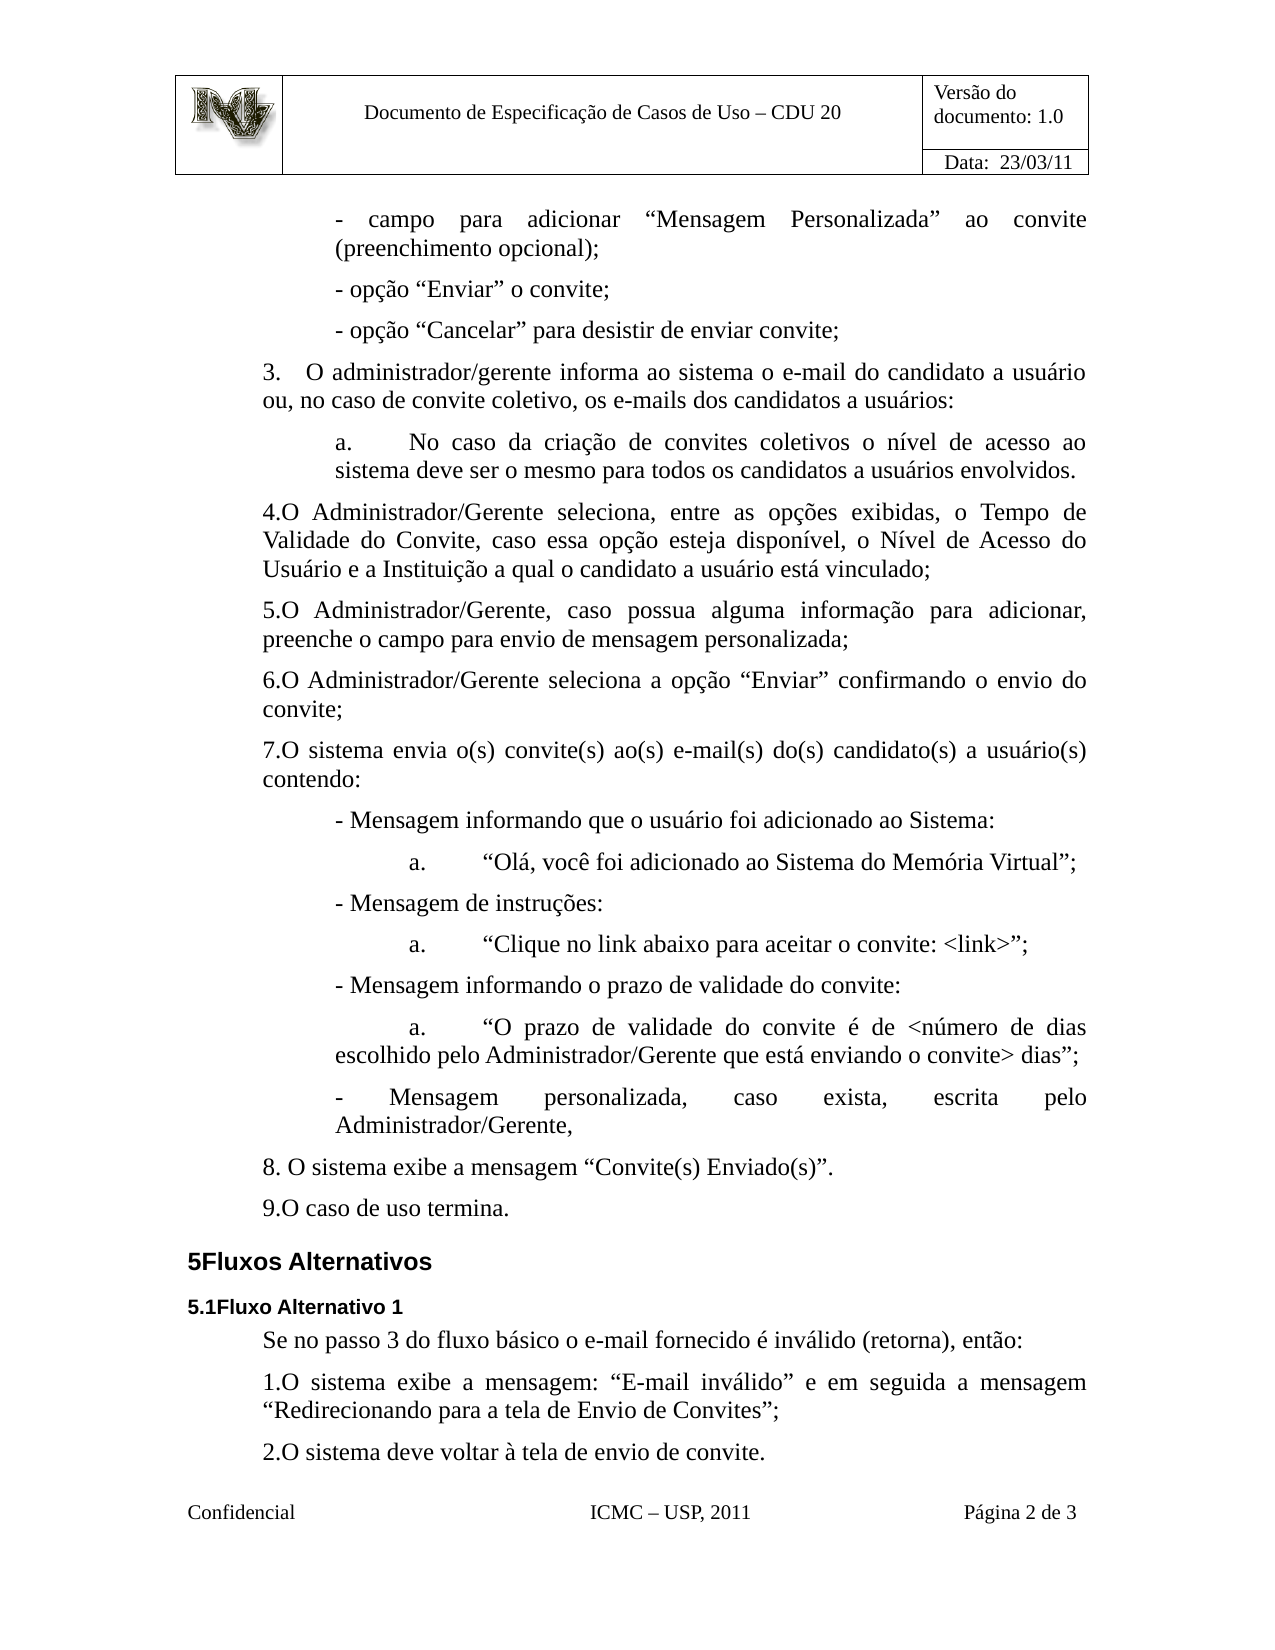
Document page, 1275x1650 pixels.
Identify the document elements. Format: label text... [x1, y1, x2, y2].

text - opção “Enviar” o convite; [335, 274, 1087, 303]
list O caso de uso termina. [262, 1193, 1087, 1222]
list O Administrador/Gerente seleciona a opção “Enviar” confirmando o envio do convite; [262, 665, 1087, 723]
text a. “Olá, você foi adicionado ao Sistema do Memória Virtual”; [335, 847, 1087, 875]
text - opção “Cancelar” para desistir de enviar convite; [335, 315, 1087, 344]
subtitle Fluxos Alternativos [187, 1247, 1087, 1275]
text - Mensagem de instruções: [335, 888, 1087, 917]
subtitle Fluxo Alternativo 1 [187, 1294, 1087, 1319]
text - Mensagem informando o prazo de validade do convite: [335, 970, 1087, 999]
text - Mensagem personalizada, caso exista, escrita pelo Administrador/Gerente, [335, 1082, 1087, 1139]
list O administrador/gerente informa ao sistema o e-mail do candidato a usuário ou, no caso de convite coletivo, os e-mails dos candidatos a usuários: [262, 357, 1087, 414]
list O Administrador/Gerente seleciona, entre as opções exibidas, o Tempo de Validade do Convite, caso essa opção esteja disponível, o Nível de Acesso do Usuário e a Instituição a qual o candidato a usuário está vinculado; [262, 497, 1087, 583]
text a. “Clique no link abaixo para aceitar o convite: <link>”; [335, 929, 1087, 958]
text - Mensagem informando que o usuário foi adicionado ao Sistema: [335, 805, 1087, 834]
list O Administrador/Gerente, caso possua alguma informação para adicionar, preenche o campo para envio de mensagem personalizada; [262, 595, 1087, 653]
list O sistema exibe a mensagem: “E-mail inválido” e em seguida a mensagem “Redirecionando para a tela de Envio de Convites”; [262, 1367, 1087, 1424]
text - campo para adicionar “Mensagem Personalizada” ao convite (preenchimento opcional); [335, 204, 1087, 262]
list O sistema envia o(s) convite(s) ao(s) e-mail(s) do(s) candidato(s) a usuário(s) contendo: [262, 735, 1087, 793]
text a. “O prazo de validade do convite é de <número de dias escolhido pelo Administrador/Gerente que está enviando o convite> dias”; [335, 1012, 1087, 1069]
text Se no passo 3 do fluxo básico o e-mail fornecido é inválido (retorna), então: [262, 1325, 1087, 1354]
list O sistema deve voltar à tela de envio de convite. [262, 1437, 1087, 1465]
list O sistema exibe a mensagem “Convite(s) Enviado(s)”. [262, 1152, 1087, 1180]
text a. No caso da criação de convites coletivos o nível de acesso ao sistema deve ser o mesmo para todos os candidatos a usuários envolvidos. [335, 427, 1087, 484]
